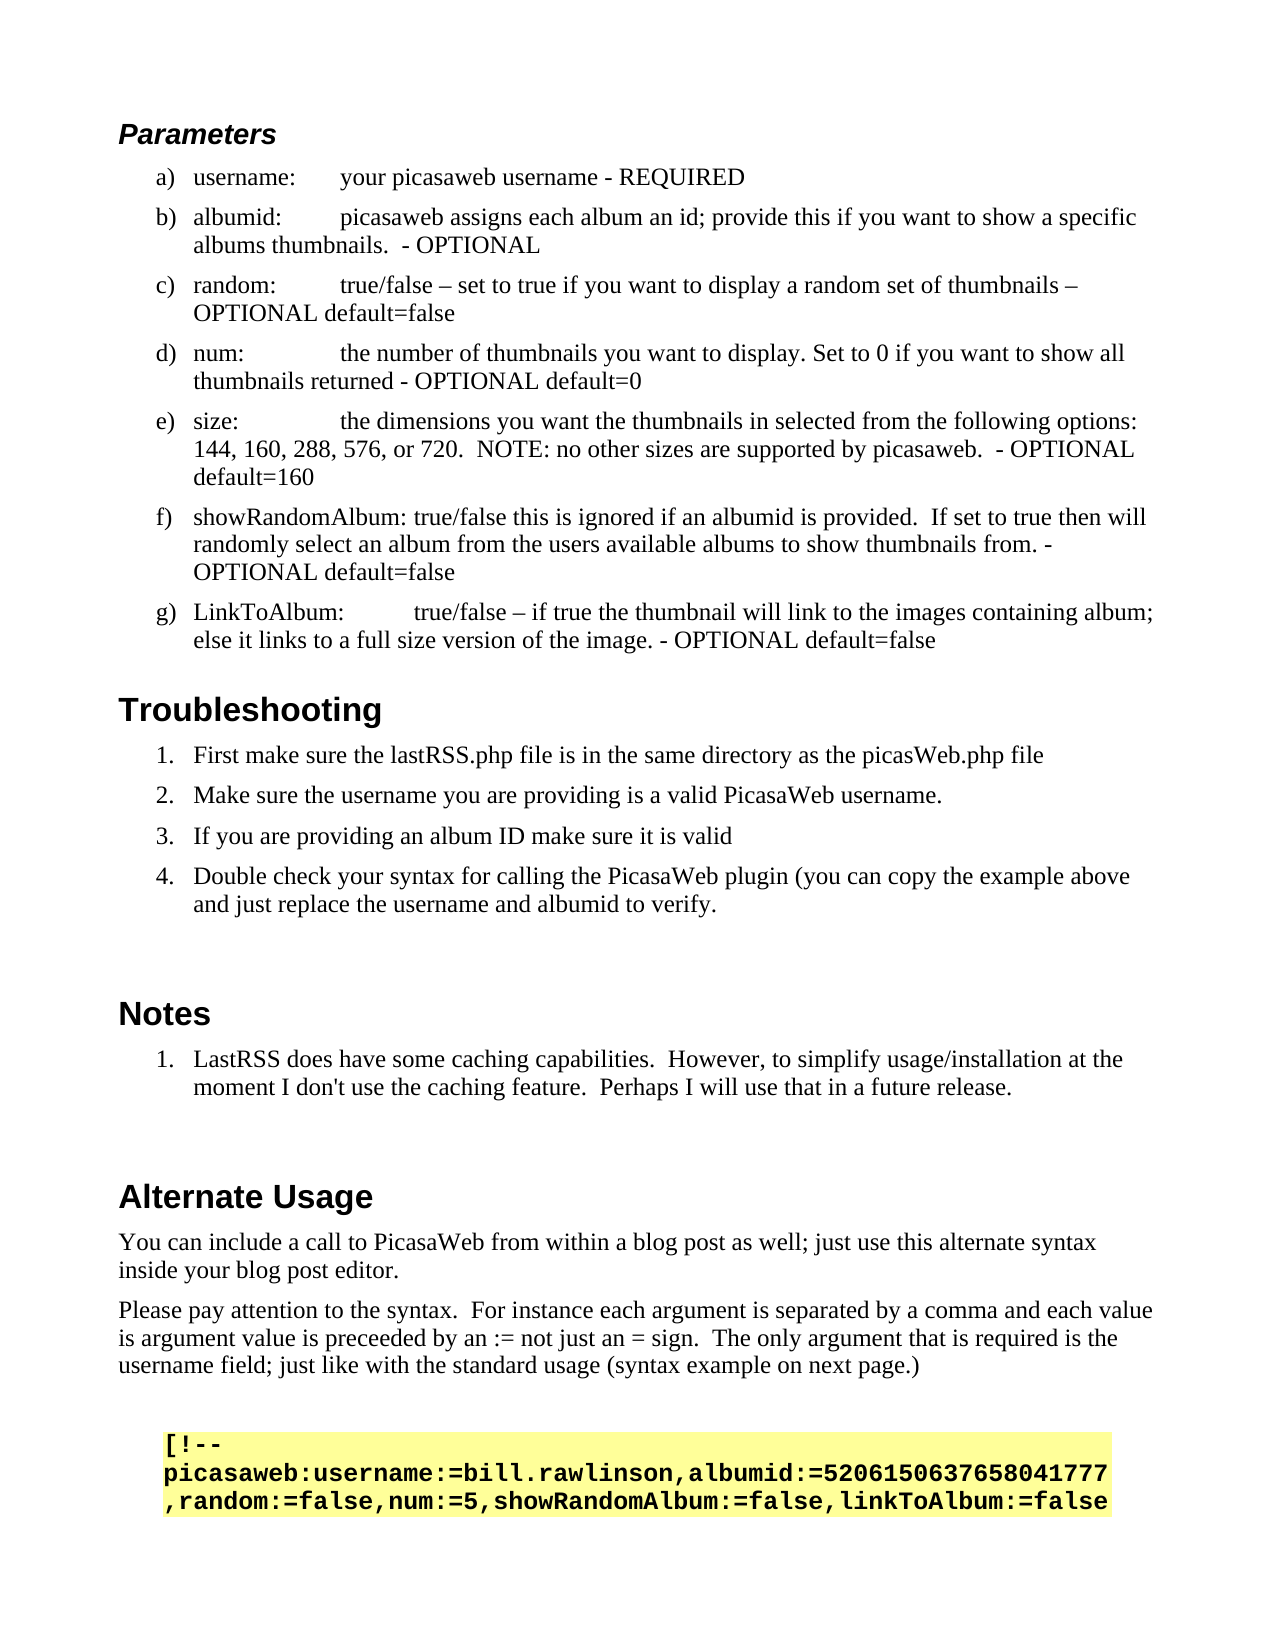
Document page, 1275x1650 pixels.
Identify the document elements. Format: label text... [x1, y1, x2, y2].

list albumid: picasaweb assigns each album an id; provide this if you want to show a specific albums thumbnails. - OPTIONAL [156, 203, 1157, 259]
list If you are providing an album ID make sure it is valid [156, 822, 1157, 849]
subtitle Troubleshooting [118, 691, 1157, 729]
text [!--picasaweb:username:=bill.rawlinson,albumid:=5206150637658041777,random:=false,num:=5,showRandomAlbum:=false,linkToAlbum:=false [163, 1432, 1112, 1517]
list First make sure the lastRSS.php file is in the same directory as the picasWeb.php file [156, 741, 1157, 769]
list LastRSS does have some caching capabilities. However, to simplify usage/installation at the moment I don't use the caching feature. Perhaps I will use that in a future release. [156, 1045, 1157, 1101]
list Make sure the username you are providing is a valid PicasaWeb username. [156, 782, 1157, 809]
text You can include a call to PicasaWeb from within a blog post as well; just use this alternate syntax inside your blog post editor. [118, 1228, 1157, 1284]
list num: the number of thumbnails you want to display. Set to 0 if you want to show all thumbnails returned - OPTIONAL default=0 [156, 339, 1157, 395]
subtitle Parameters [118, 118, 1157, 151]
text Please pay attention to the syntax. For instance each argument is separated by a comma and each value is argument value is preceeded by an := not just an = sign. The only argument that is required is the username field; just like with the standard usage (syntax example on next page.) [118, 1296, 1157, 1379]
list showRandomAlbum: true/false this is ignored if an albumid is provided. If set to true then will randomly select an album from the users available albums to show thumbnails from. - OPTIONAL default=false [156, 503, 1157, 586]
list LinkToAlbum: true/false – if true the thumbnail will link to the images containing album; else it links to a full size version of the image. - OPTIONAL default=false [156, 598, 1157, 654]
list Double check your syntax for calling the PicasaWeb plugin (you can copy the example above and just replace the username and albumid to verify. [156, 862, 1157, 917]
list random: true/false – set to true if you want to display a random set of thumbnails – OPTIONAL default=false [156, 271, 1157, 327]
list username: your picasaweb username - REQUIRED [156, 163, 1157, 191]
list size: the dimensions you want the thumbnails in selected from the following options: 144, 160, 288, 576, or 720. NOTE: no other sizes are supported by picasaweb. - OPTIONAL default=160 [156, 407, 1157, 490]
subtitle Notes [118, 995, 1157, 1033]
subtitle Alternate Usage [118, 1178, 1157, 1216]
